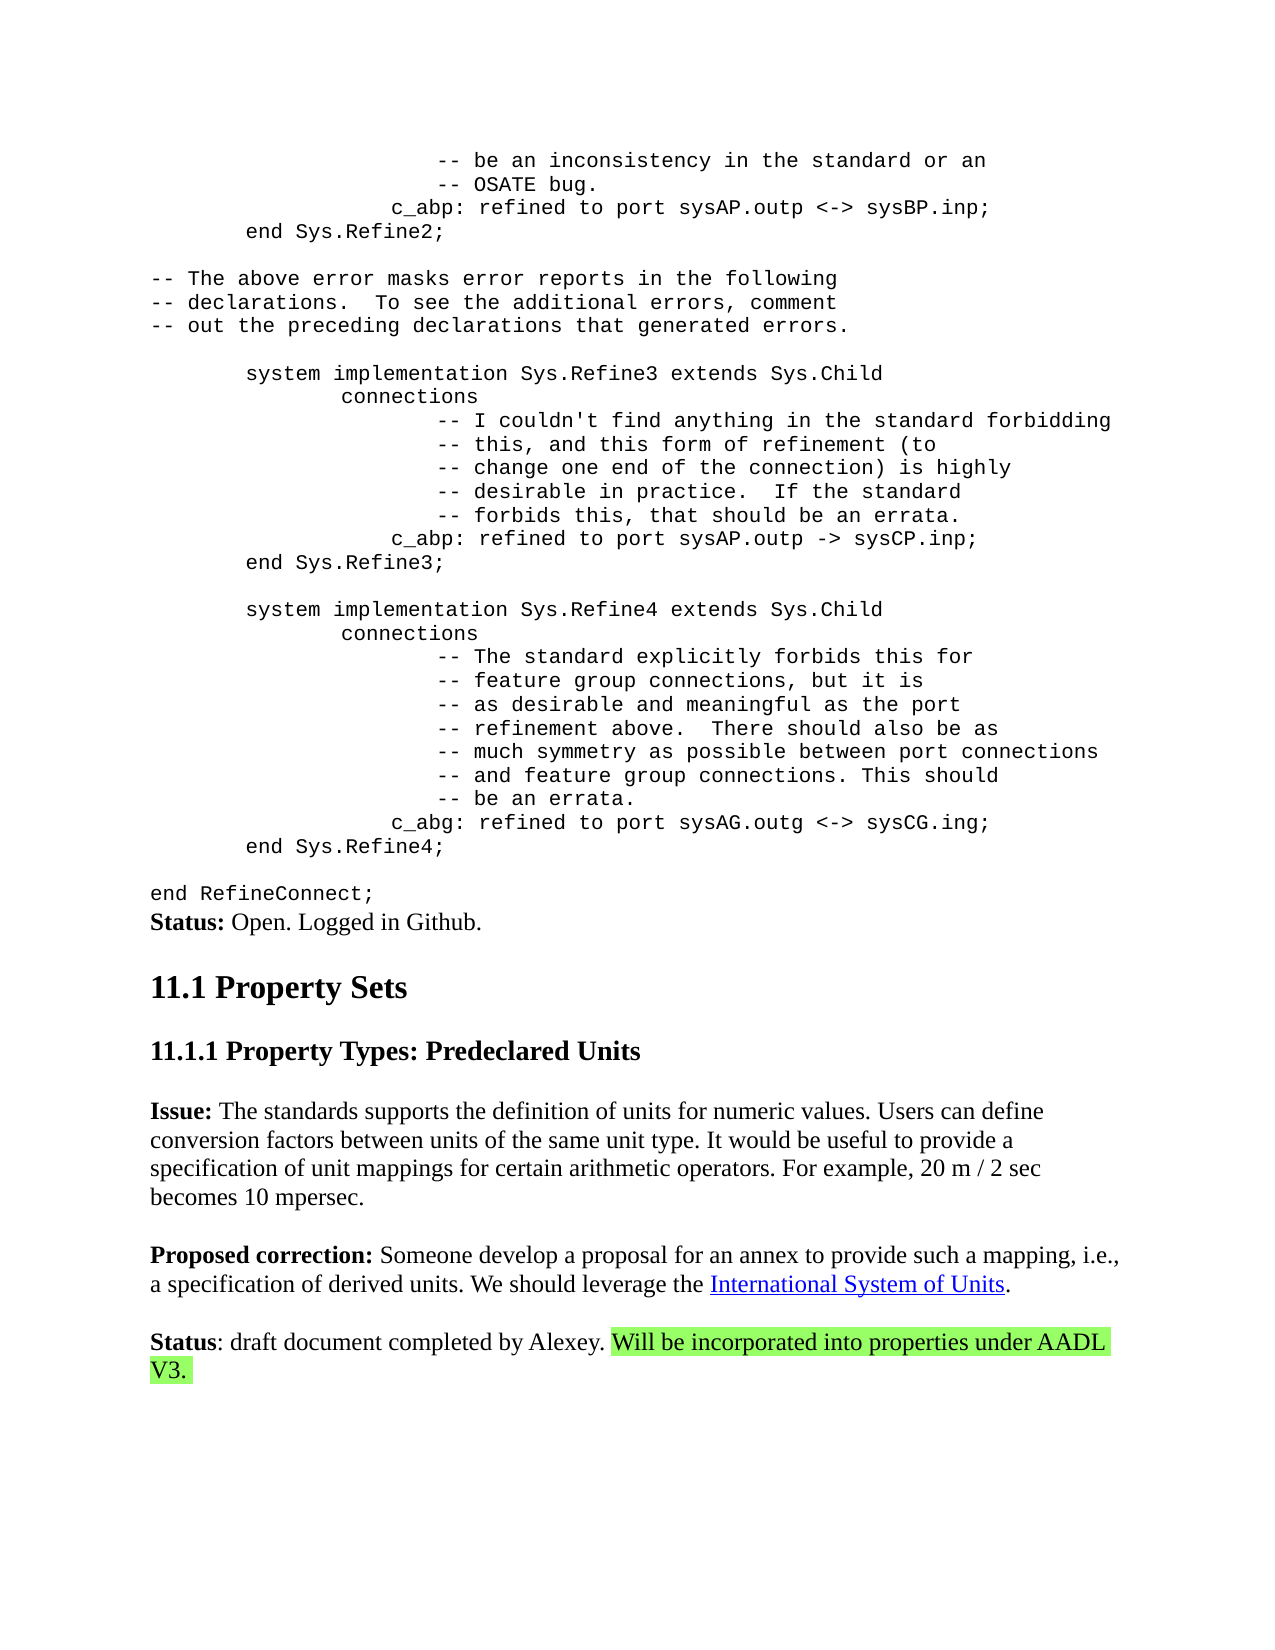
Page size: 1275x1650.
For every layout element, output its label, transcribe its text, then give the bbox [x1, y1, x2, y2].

text -- forbids this, that should be an errata. [150, 505, 1125, 528]
subtitle 11.1.1 Property Types: Predeclared Units [150, 1034, 1125, 1067]
text c_abg: refined to port sysAG.outg <-> sysCG.ing; [150, 812, 1125, 836]
text end Sys.Refine2; [150, 221, 1125, 244]
text -- this, and this form of refinement (to [150, 434, 1125, 457]
text -- declarations. To see the additional errors, comment [150, 292, 1125, 316]
text -- The standard explicitly forbids this for [150, 647, 1125, 670]
text -- OSATE bug. [150, 174, 1125, 197]
text Status: draft document completed by Alexey. Will be incorporated into properties under AADL V3. [150, 1327, 1125, 1384]
text c_abp: refined to port sysAP.outp <-> sysBP.inp; [150, 197, 1125, 221]
text -- out the preceding declarations that generated errors. [150, 316, 1125, 339]
text end RefineConnect; [150, 883, 1125, 907]
text Proposed correction: Someone develop a proposal for an annex to provide such a mapping, i.e., a specification of derived units. We should leverage the International System of Units. [150, 1240, 1125, 1298]
text end Sys.Refine4; [150, 836, 1125, 859]
text -- feature group connections, but it is [150, 670, 1125, 694]
text -- refinement above. There should also be as [150, 717, 1125, 741]
text c_abp: refined to port sysAP.outp -> sysCP.inp; [150, 528, 1125, 552]
text -- The above error masks error reports in the following [150, 268, 1125, 292]
text -- change one end of the connection) is highly [150, 457, 1125, 481]
text -- I couldn't find anything in the standard forbidding [150, 410, 1125, 434]
text -- much symmetry as possible between port connections [150, 741, 1125, 765]
text -- desirable in practice. If the standard [150, 481, 1125, 505]
text -- be an errata. [150, 788, 1125, 812]
text system implementation Sys.Refine3 extends Sys.Child [150, 363, 1125, 386]
text system implementation Sys.Refine4 extends Sys.Child [150, 599, 1125, 623]
text -- and feature group connections. This should [150, 765, 1125, 788]
text end Sys.Refine3; [150, 552, 1125, 576]
text -- as desirable and meaningful as the port [150, 694, 1125, 717]
text Issue: The standards supports the definition of units for numeric values. Users can define conversion factors between units of the same unit type. It would be useful to provide a specification of unit mappings for certain arithmetic operators. For example, 20 m / 2 sec becomes 10 mpersec. [150, 1096, 1125, 1211]
text connections [150, 623, 1125, 647]
subtitle 11.1 Property Sets [150, 967, 1125, 1005]
text Status: Open. Logged in Github. [150, 907, 1125, 935]
text connections [150, 386, 1125, 410]
text -- be an inconsistency in the standard or an [150, 150, 1125, 174]
